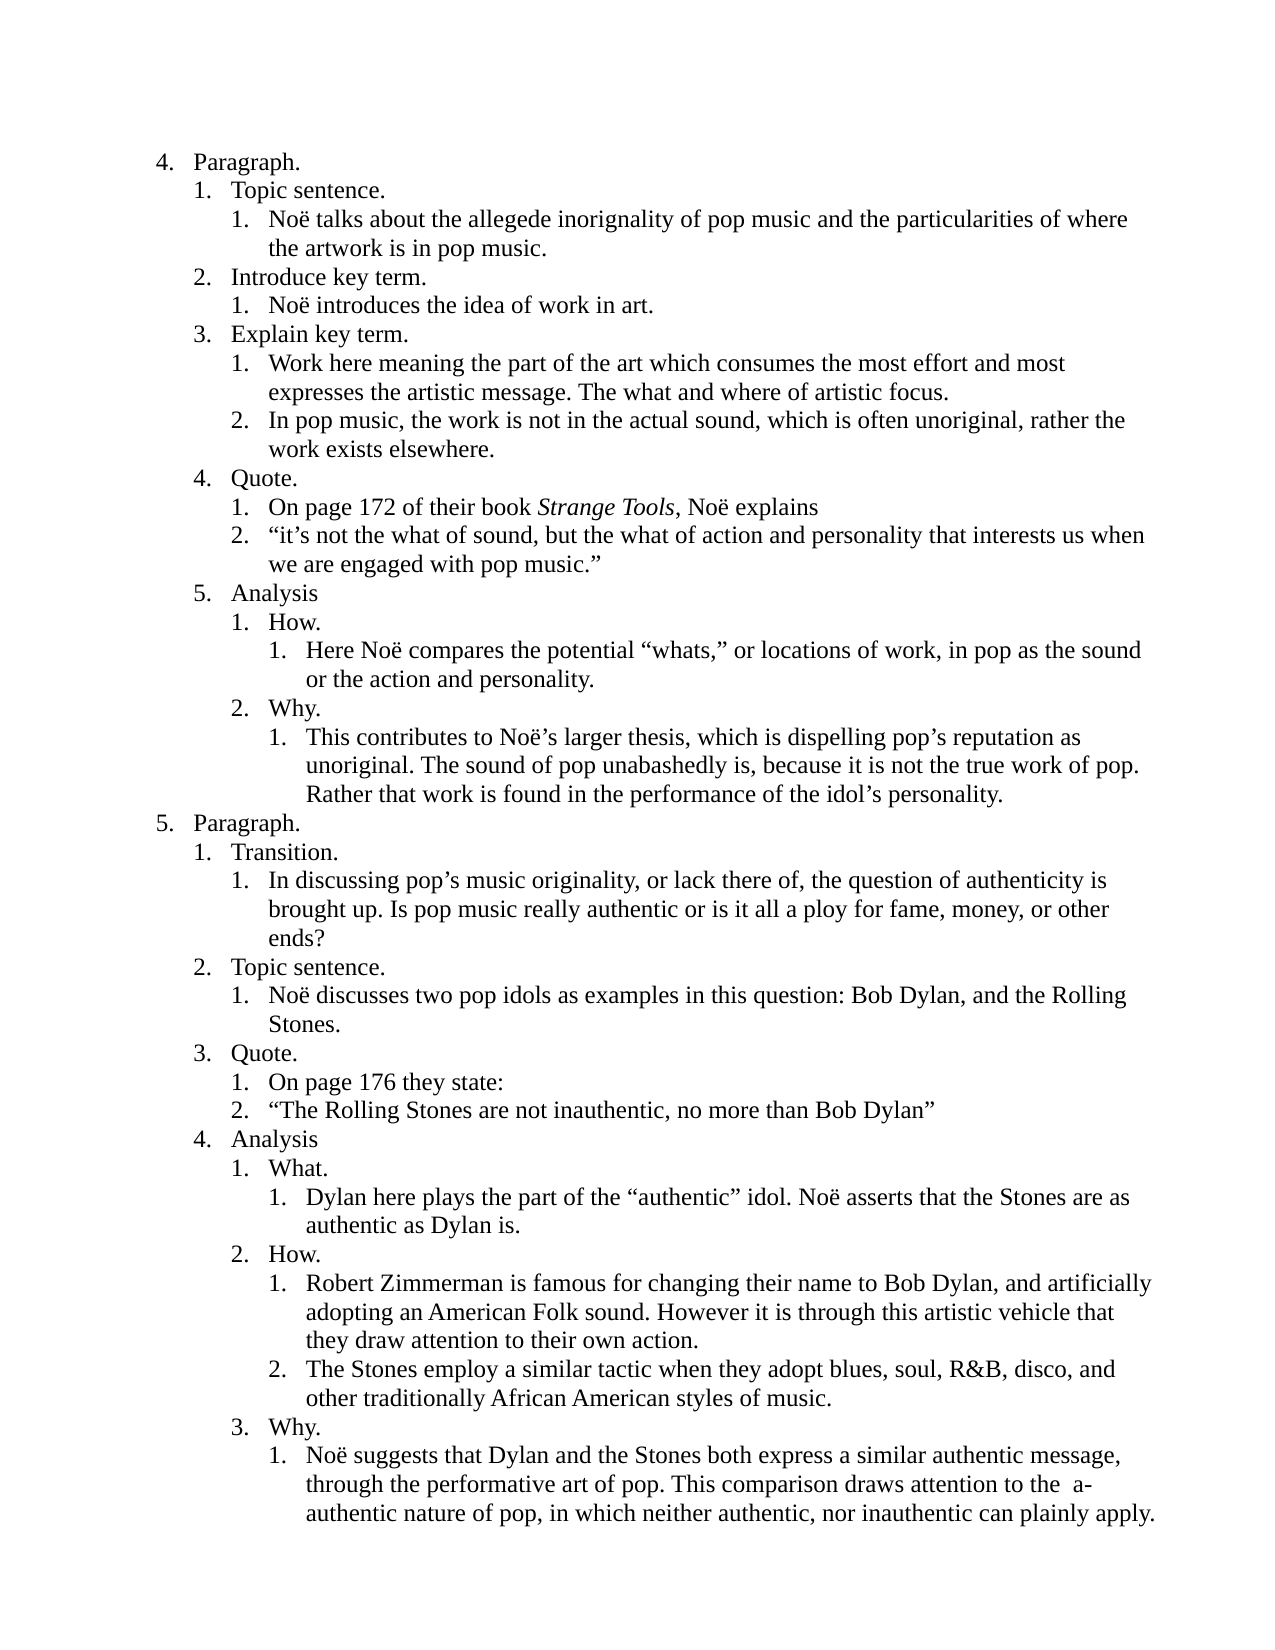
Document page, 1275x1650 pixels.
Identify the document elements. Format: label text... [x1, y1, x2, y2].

list Noë suggests that Dylan and the Stones both express a similar authentic message, through the performative art of pop. This comparison draws attention to the a-authentic nature of pop, in which neither authentic, nor inauthentic can plainly apply. [268, 1441, 1157, 1527]
list Topic sentence. [193, 176, 1157, 204]
list Paragraph. [156, 808, 1157, 837]
list Quote. [193, 463, 1157, 492]
list Noë introduces the idea of work in art. [231, 291, 1157, 319]
list Why. [231, 693, 1157, 722]
list “The Rolling Stones are not inauthentic, no more than Bob Dylan” [231, 1096, 1157, 1124]
list Noë discusses two pop idols as examples in this question: Bob Dylan, and the Rolling Stones. [231, 981, 1157, 1038]
list Work here meaning the part of the art which consumes the most effort and most expresses the artistic message. The what and where of artistic focus. [231, 348, 1157, 406]
list Transition. [193, 837, 1157, 866]
list In pop music, the work is not in the actual sound, which is often unoriginal, rather the work exists elsewhere. [231, 406, 1157, 463]
list This contributes to Noë’s larger thesis, which is dispelling pop’s reputation as unoriginal. The sound of pop unabashedly is, because it is not the true work of pop. Rather that work is found in the performance of the idol’s personality. [268, 722, 1157, 808]
list “it’s not the what of sound, but the what of action and personality that interests us when we are engaged with pop music.” [231, 521, 1157, 578]
list The Stones employ a similar tactic when they adopt blues, soul, R&B, disco, and other traditionally African American styles of music. [268, 1354, 1157, 1412]
list Dylan here plays the part of the “authentic” idol. Noë asserts that the Stones are as authentic as Dylan is. [268, 1182, 1157, 1239]
list On page 176 they state: [231, 1067, 1157, 1096]
list Noë talks about the allegede inorignality of pop music and the particularities of where the artwork is in pop music. [231, 204, 1157, 262]
list How. [231, 1239, 1157, 1268]
list Topic sentence. [193, 952, 1157, 981]
list Analysis [193, 578, 1157, 607]
list Introduce key term. [193, 262, 1157, 291]
list Quote. [193, 1038, 1157, 1067]
list On page 172 of their book Strange Tools, Noë explains [231, 492, 1157, 521]
list Explain key term. [193, 319, 1157, 348]
list How. [231, 607, 1157, 636]
list Here Noë compares the potential “whats,” or locations of work, in pop as the sound or the action and personality. [268, 636, 1157, 693]
list Robert Zimmerman is famous for changing their name to Bob Dylan, and artificially adopting an American Folk sound. However it is through this artistic vehicle that they draw attention to their own action. [268, 1268, 1157, 1354]
list Paragraph. [156, 147, 1157, 176]
list In discussing pop’s music originality, or lack there of, the question of authenticity is brought up. Is pop music really authentic or is it all a ploy for fame, money, or other ends? [231, 866, 1157, 952]
list What. [231, 1153, 1157, 1182]
list Why. [231, 1412, 1157, 1441]
list Analysis [193, 1124, 1157, 1153]
